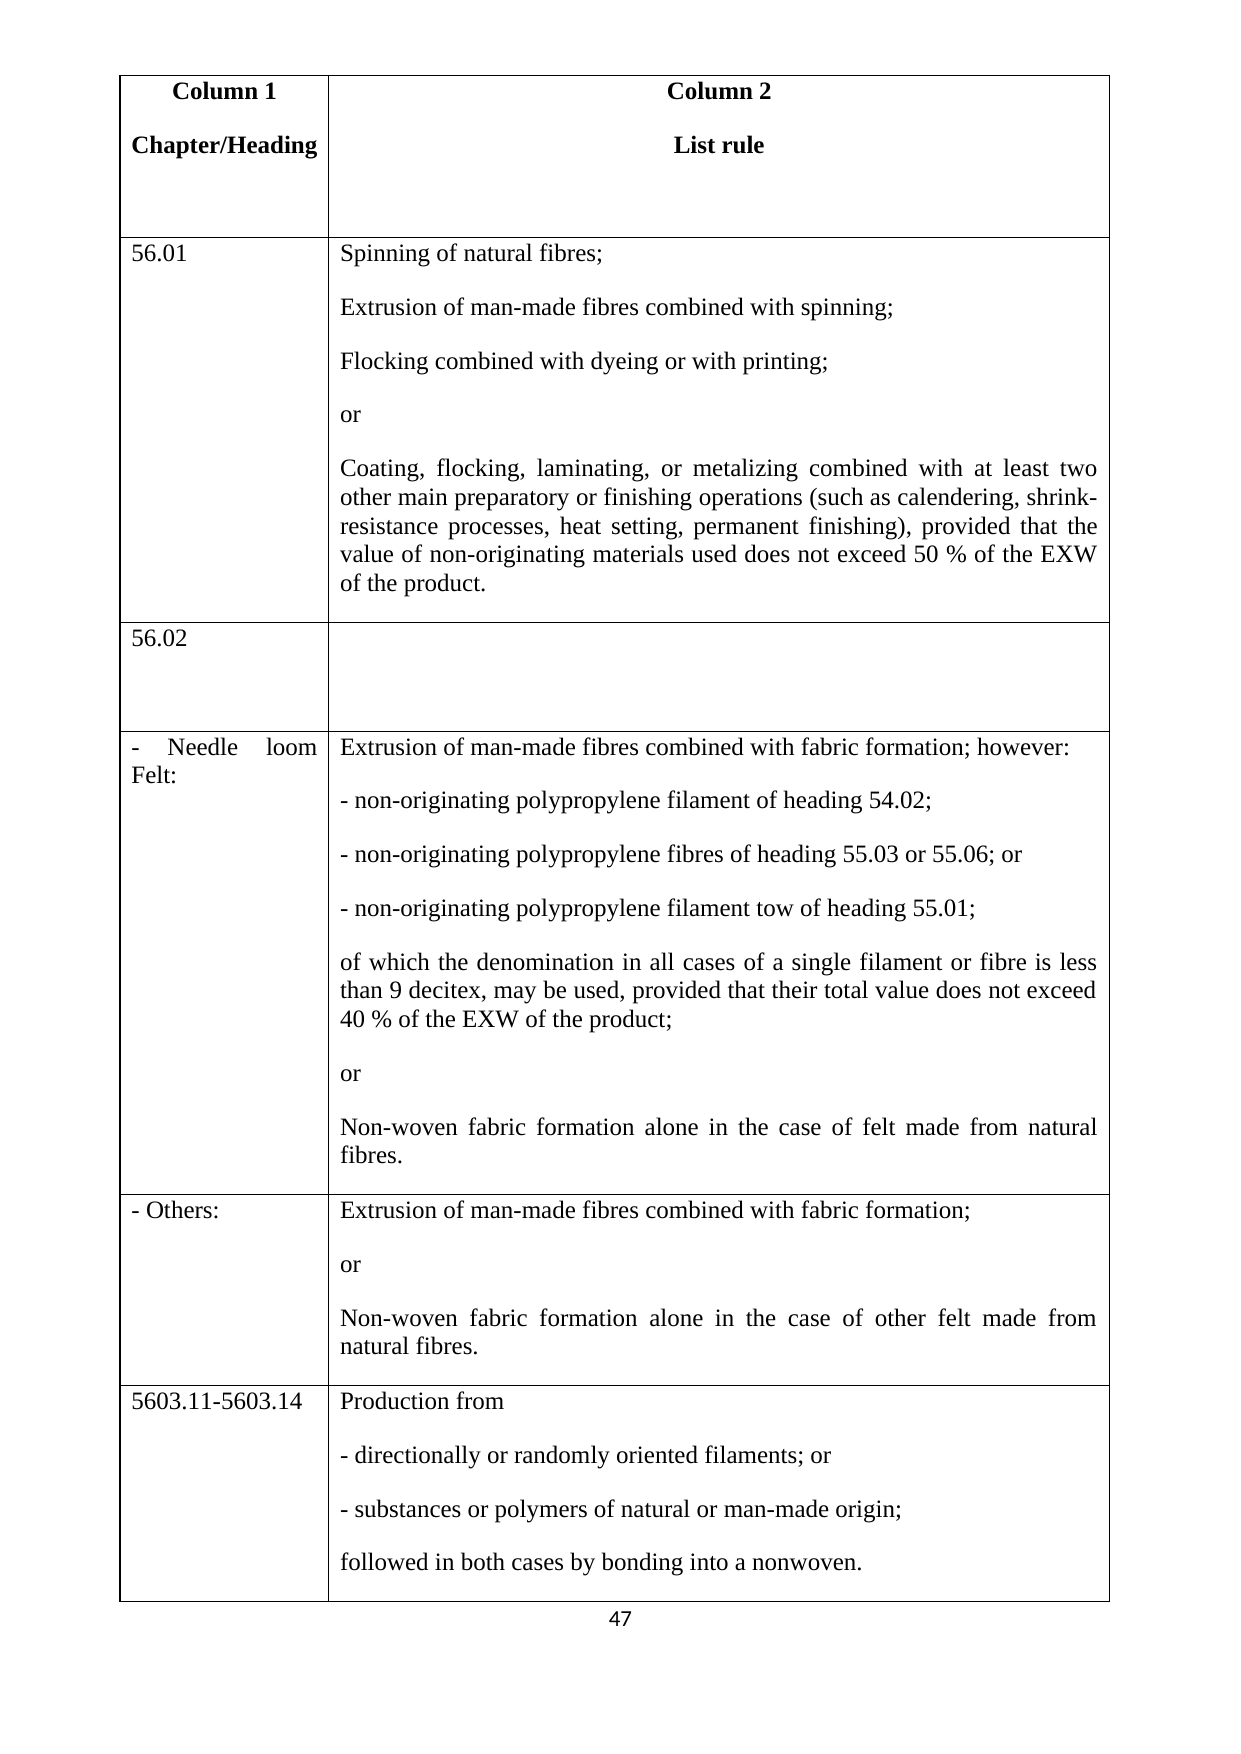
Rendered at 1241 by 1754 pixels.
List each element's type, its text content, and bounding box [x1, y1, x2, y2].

table_cell - Needle loom Felt: [121, 732, 328, 1194]
table_cell 5603.11-5603.14 [121, 1386, 328, 1601]
table_header Column 1 Chapter/Heading [121, 76, 328, 237]
table_cell Extrusion of man-made fibres combined with fabric formation; or Non-woven fabric formation alone in the case of other felt made from natural fibres. [329, 1195, 1109, 1385]
table_cell Production from - directionally or randomly oriented filaments; or - substances or polymers of natural or man-made origin; followed in both cases by bonding into a nonwoven. [329, 1386, 1109, 1601]
table_header Column 2 List rule [329, 76, 1109, 237]
table_cell Extrusion of man-made fibres combined with fabric formation; however: - non-originating polypropylene filament of heading 54.02; - non-originating polypropylene fibres of heading 55.03 or 55.06; or - non-originating polypropylene filament tow of heading 55.01; of which the denomination in all cases of a single filament or fibre is less than 9 decitex, may be used, provided that their total value does not exceed 40 % of the EXW of the product; or Non-woven fabric formation alone in the case of felt made from natural fibres. [329, 732, 1109, 1194]
table_cell [329, 623, 1109, 731]
table_cell 56.02 [121, 623, 328, 731]
table_cell 56.01 [121, 238, 328, 622]
table_cell - Others: [121, 1195, 328, 1385]
table_cell Spinning of natural fibres; Extrusion of man-made fibres combined with spinning; Flocking combined with dyeing or with printing; or Coating, flocking, laminating, or metalizing combined with at least two other main preparatory or finishing operations (such as calendering, shrink-resistance processes, heat setting, permanent finishing), provided that the value of non-originating materials used does not exceed 50 % of the EXW of the product. [329, 238, 1109, 622]
